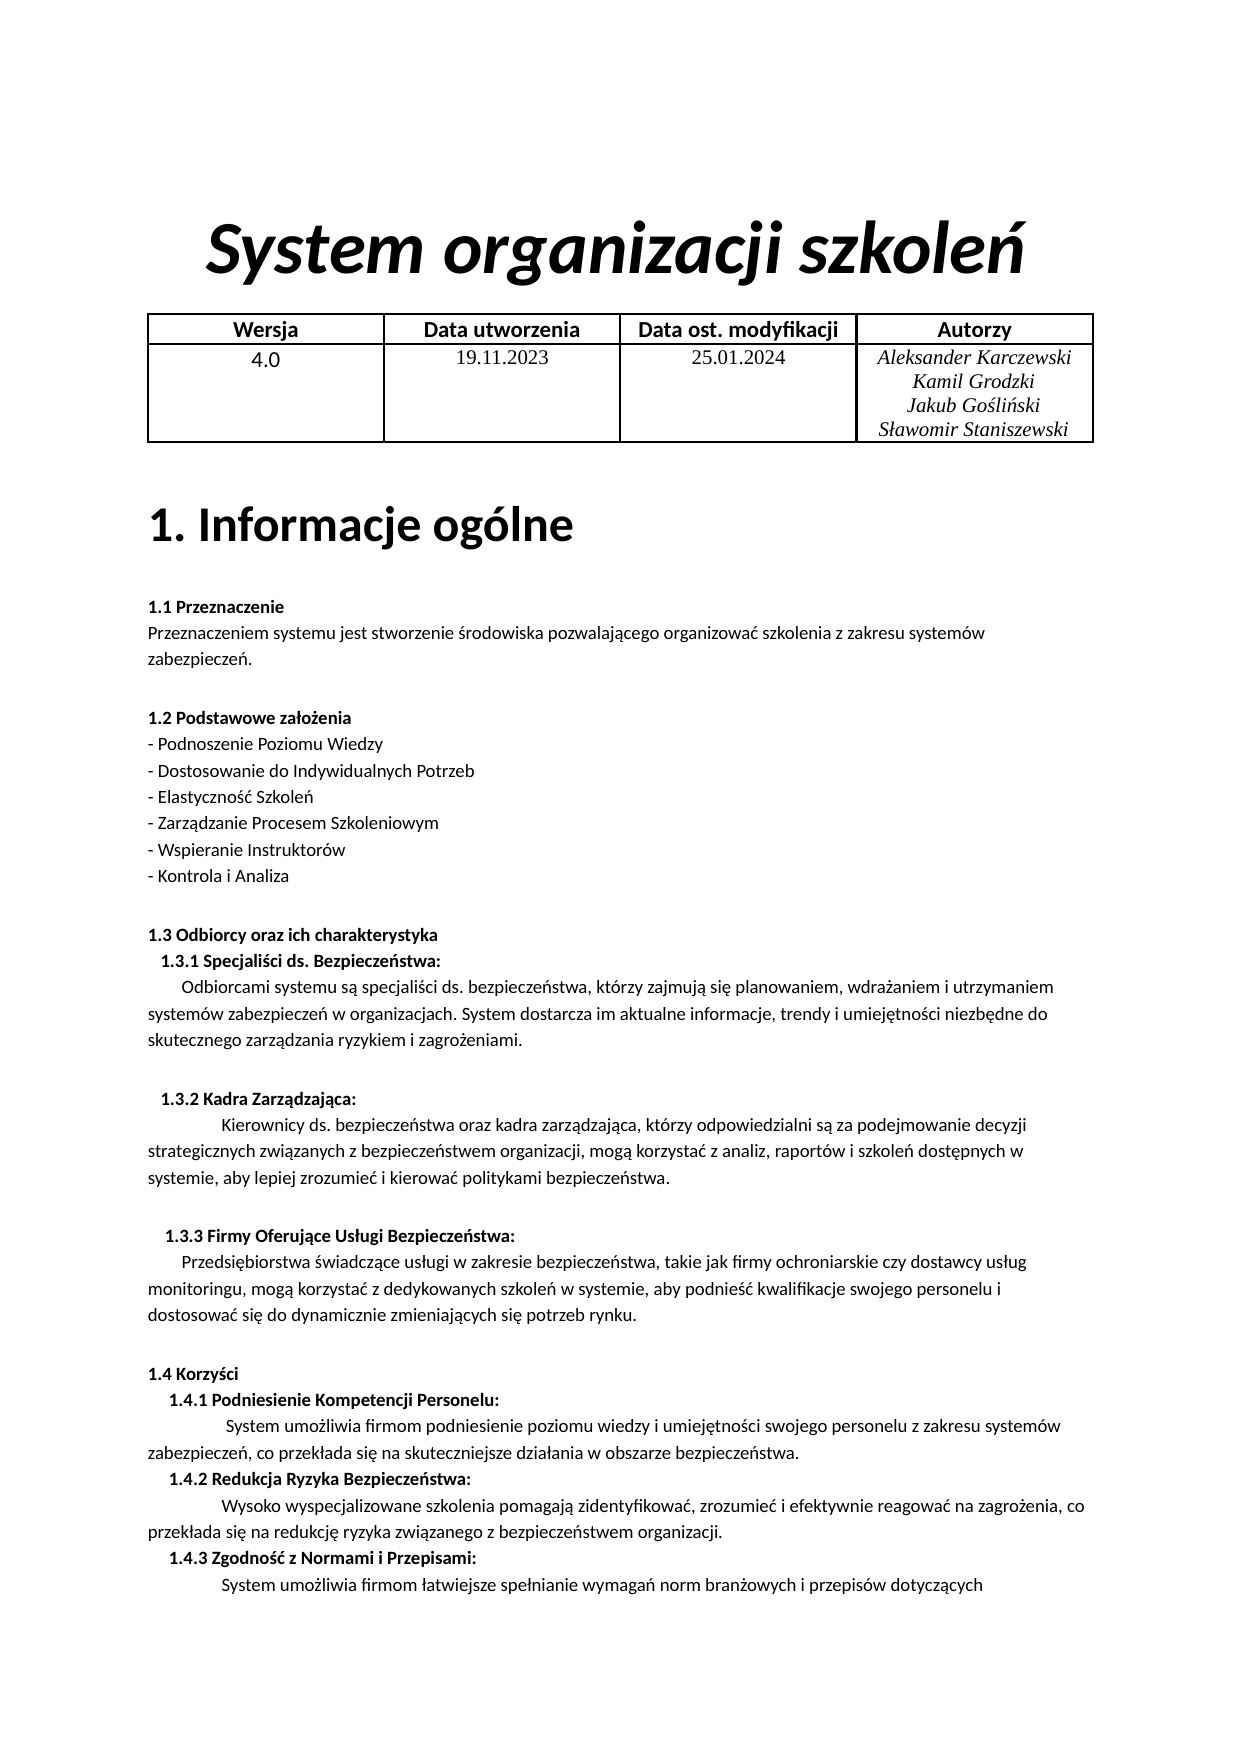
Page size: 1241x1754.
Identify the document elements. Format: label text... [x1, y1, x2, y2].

text Kierownicy ds. bezpieczeństwa oraz kadra zarządzająca, którzy odpowiedzialni są za podejmowanie decyzji strategicznych związanych z bezpieczeństwem organizacji, mogą korzystać z analiz, raportów i szkoleń dostępnych w systemie, aby lepiej zrozumieć i kierować politykami bezpieczeństwa. [148, 1113, 1093, 1189]
text System organizacji szkoleń [148, 201, 1093, 292]
table_header Data ost. modyfikacji [621, 315, 855, 343]
table_cell Aleksander Karczewski Kamil Grodzki Jakub Gośliński Sławomir Staniszewski [858, 345, 1092, 441]
text 1. Informacje ogólne [148, 493, 1093, 554]
text 1.3.1 Specjaliści ds. Bezpieczeństwa: [148, 949, 1093, 972]
table_header Data utworzenia [385, 315, 619, 343]
text 1.4.1 Podniesienie Kompetencji Personelu: System umożliwia firmom podniesienie poziomu wiedzy i umiejętności swojego personelu z zakresu systemów zabezpieczeń, co przekłada się na skuteczniejsze działania w obszarze bezpieczeństwa. [148, 1388, 1093, 1464]
table_header Autorzy [858, 315, 1092, 343]
text Przedsiębiorstwa świadczące usługi w zakresie bezpieczeństwa, takie jak firmy ochroniarskie czy dostawcy usług monitoringu, mogą korzystać z dedykowanych szkoleń w systemie, aby podnieść kwalifikacje swojego personelu i dostosować się do dynamicznie zmieniających się potrzeb rynku. [148, 1251, 1093, 1326]
table_cell 19.11.2023 [385, 345, 619, 441]
text 1.4.2 Redukcja Ryzyka Bezpieczeństwa: Wysoko wyspecjalizowane szkolenia pomagają zidentyfikować, zrozumieć i efektywnie reagować na zagrożenia, co przekłada się na redukcję ryzyka związanego z bezpieczeństwem organizacji. [148, 1467, 1093, 1543]
text 1.3 Odbiorcy oraz ich charakterystyka [148, 923, 1093, 946]
text 1.4.3 Zgodność z Normami i Przepisami: System umożliwia firmom łatwiejsze spełnianie wymagań norm branżowych i przepisów dotyczących [148, 1546, 1093, 1596]
table_cell 25.01.2024 [621, 345, 855, 441]
text 1.2 Podstawowe założenia [148, 706, 1093, 729]
text - Podnoszenie Poziomu Wiedzy - Dostosowanie do Indywidualnych Potrzeb - Elastyczność Szkoleń - Zarządzanie Procesem Szkoleniowym - Wspieranie Instruktorów - Kontrola i Analiza [148, 732, 1093, 887]
table_header Wersja [149, 315, 383, 343]
table_cell 4.0 [149, 345, 383, 441]
text 1.3.2 Kadra Zarządzająca: [148, 1087, 1093, 1110]
text Odbiorcami systemu są specjaliści ds. bezpieczeństwa, którzy zajmują się planowaniem, wdrażaniem i utrzymaniem systemów zabezpieczeń w organizacjach. System dostarcza im aktualne informacje, trendy i umiejętności niezbędne do skutecznego zarządzania ryzykiem i zagrożeniami. [148, 976, 1093, 1051]
text 1.3.3 Firmy Oferujące Usługi Bezpieczeństwa: [148, 1224, 1093, 1247]
text 1.1 Przeznaczenie [148, 595, 1093, 618]
text Przeznaczeniem systemu jest stworzenie środowiska pozwalającego organizować szkolenia z zakresu systemów zabezpieczeń. [148, 621, 1093, 671]
text 1.4 Korzyści [148, 1362, 1093, 1385]
